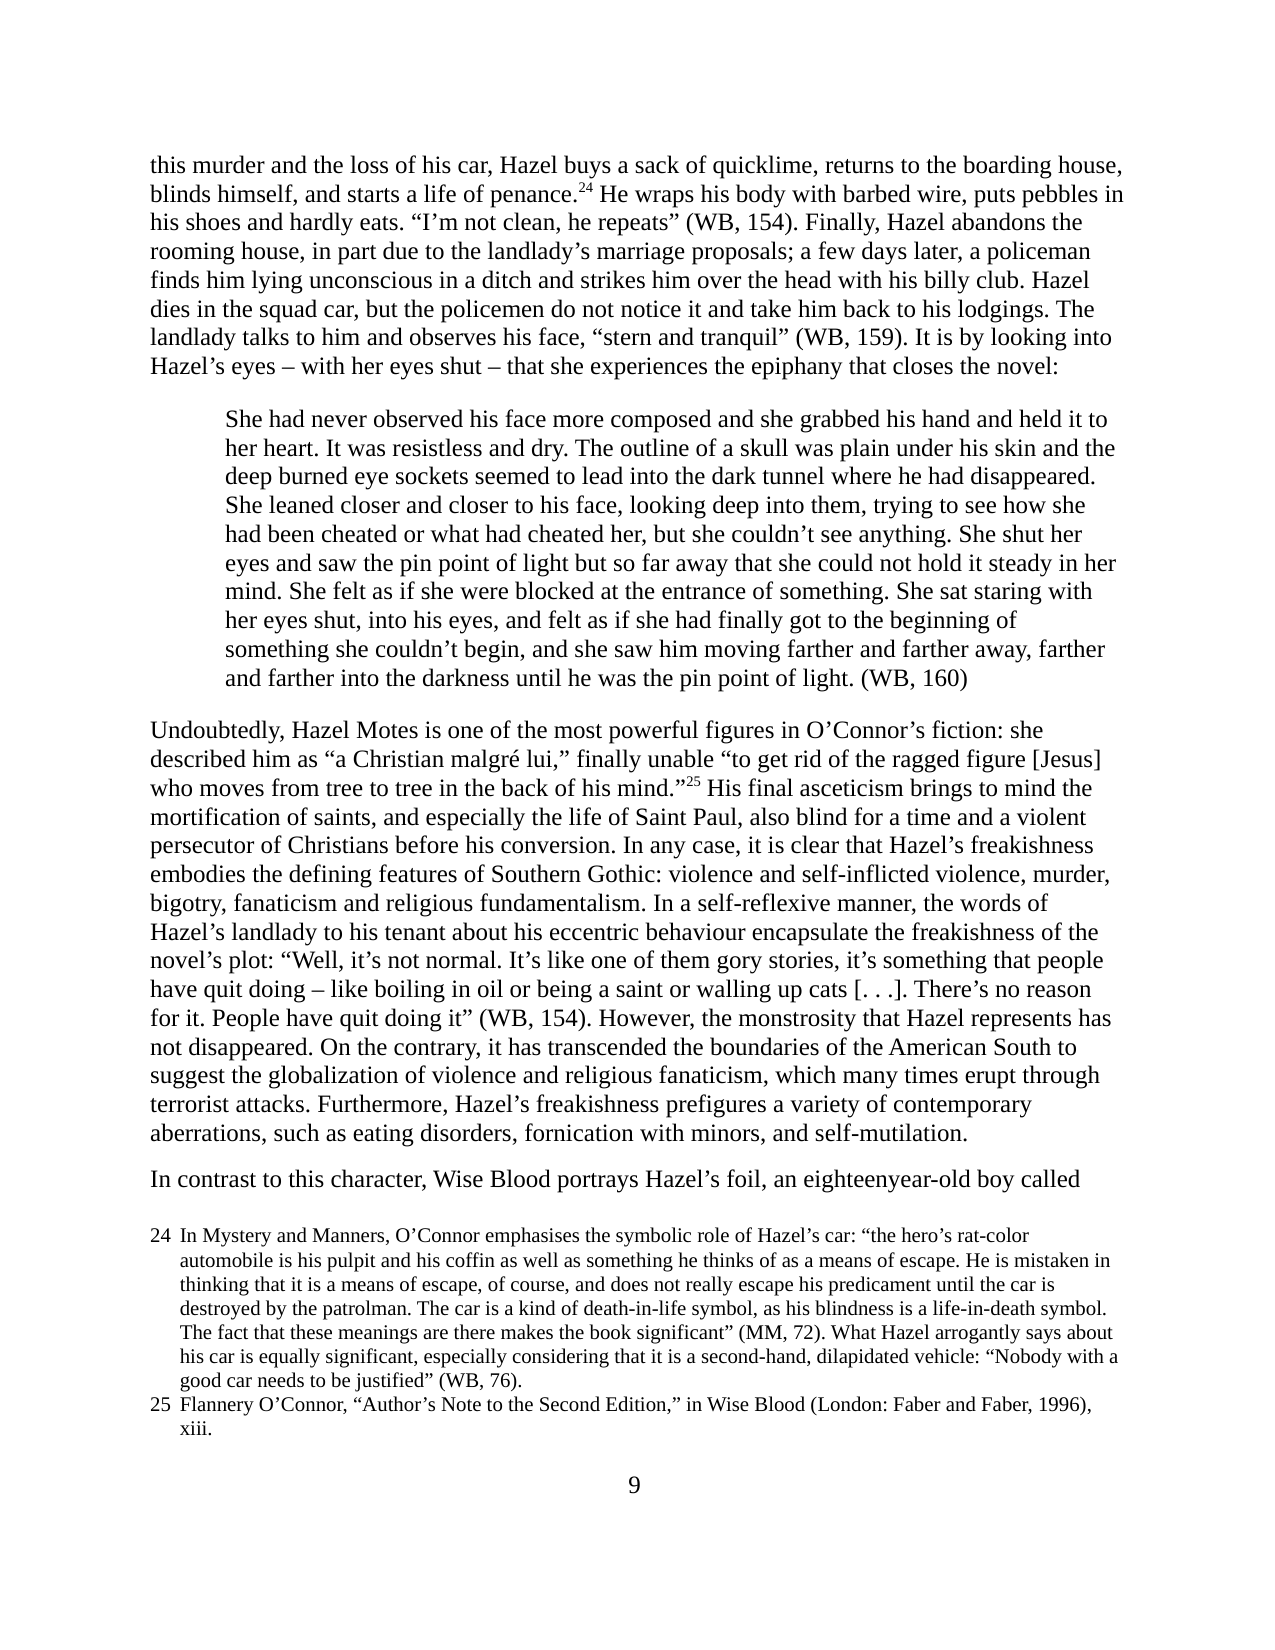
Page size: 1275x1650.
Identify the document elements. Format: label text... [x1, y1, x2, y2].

text Flannery O’Connor, “Author’s Note to the Second Edition,” in Wise Blood (London: Faber and Faber, 1996), xiii. [150, 1392, 1125, 1440]
text In contrast to this character, Wise Blood portrays Hazel’s foil, an eighteenyear-old boy called [150, 1164, 1125, 1193]
text She had never observed his face more composed and she grabbed his hand and held it to her heart. It was resistless and dry. The outline of a skull was plain under his skin and the deep burned eye sockets seemed to lead into the dark tunnel where he had disappeared. She leaned closer and closer to his face, looking deep into them, trying to see how she had been cheated or what had cheated her, but she couldn’t see anything. She shut her eyes and saw the pin point of light but so far away that she could not hold it steady in her mind. She felt as if she were blocked at the entrance of something. She sat staring with her eyes shut, into his eyes, and felt as if she had finally got to the beginning of something she couldn’t begin, and she saw him moving farther and farther away, farther and farther into the darkness until he was the pin point of light. (WB, 160) [225, 404, 1125, 691]
text this murder and the loss of his car, Hazel buys a sack of quicklime, returns to the boarding house, blinds himself, and starts a life of penance. He wraps his body with barbed wire, puts pebbles in his shoes and hardly eats. “I’m not clean, he repeats” (WB, 154). Finally, Hazel abandons the rooming house, in part due to the landlady’s marriage proposals; a few days later, a policeman finds him lying unconscious in a ditch and strikes him over the head with his billy club. Hazel dies in the squad car, but the policemen do not notice it and take him back to his lodgings. The landlady talks to him and observes his face, “stern and tranquil” (WB, 159). It is by looking into Hazel’s eyes – with her eyes shut – that she experiences the epiphany that closes the novel: [150, 150, 1125, 380]
text In Mystery and Manners, O’Connor emphasises the symbolic role of Hazel’s car: “the hero’s rat-color automobile is his pulpit and his coffin as well as something he thinks of as a means of escape. He is mistaken in thinking that it is a means of escape, of course, and does not really escape his predicament until the car is destroyed by the patrolman. The car is a kind of death-in-life symbol, as his blindness is a life-in-death symbol. The fact that these meanings are there makes the book significant” (MM, 72). What Hazel arrogantly says about his car is equally significant, especially considering that it is a second-hand, dilapidated vehicle: “Nobody with a good car needs to be justified” (WB, 76). [150, 1223, 1125, 1392]
text Undoubtedly, Hazel Motes is one of the most powerful figures in O’Connor’s fiction: she described him as “a Christian malgré lui,” finally unable “to get rid of the ragged figure [Jesus] who moves from tree to tree in the back of his mind.” His final asceticism brings to mind the mortification of saints, and especially the life of Saint Paul, also blind for a time and a violent persecutor of Christians before his conversion. In any case, it is clear that Hazel’s freakishness embodies the defining features of Southern Gothic: violence and self-inflicted violence, murder, bigotry, fanaticism and religious fundamentalism. In a self-reflexive manner, the words of Hazel’s landlady to his tenant about his eccentric behaviour encapsulate the freakishness of the novel’s plot: “Well, it’s not normal. It’s like one of them gory stories, it’s something that people have quit doing – like boiling in oil or being a saint or walling up cats [. . .]. There’s no reason for it. People have quit doing it” (WB, 154). However, the monstrosity that Hazel represents has not disappeared. On the contrary, it has transcended the boundaries of the American South to suggest the globalization of violence and religious fanaticism, which many times erupt through terrorist attacks. Furthermore, Hazel’s freakishness prefigures a variety of contemporary aberrations, such as eating disorders, fornication with minors, and self-mutilation. [150, 715, 1125, 1147]
